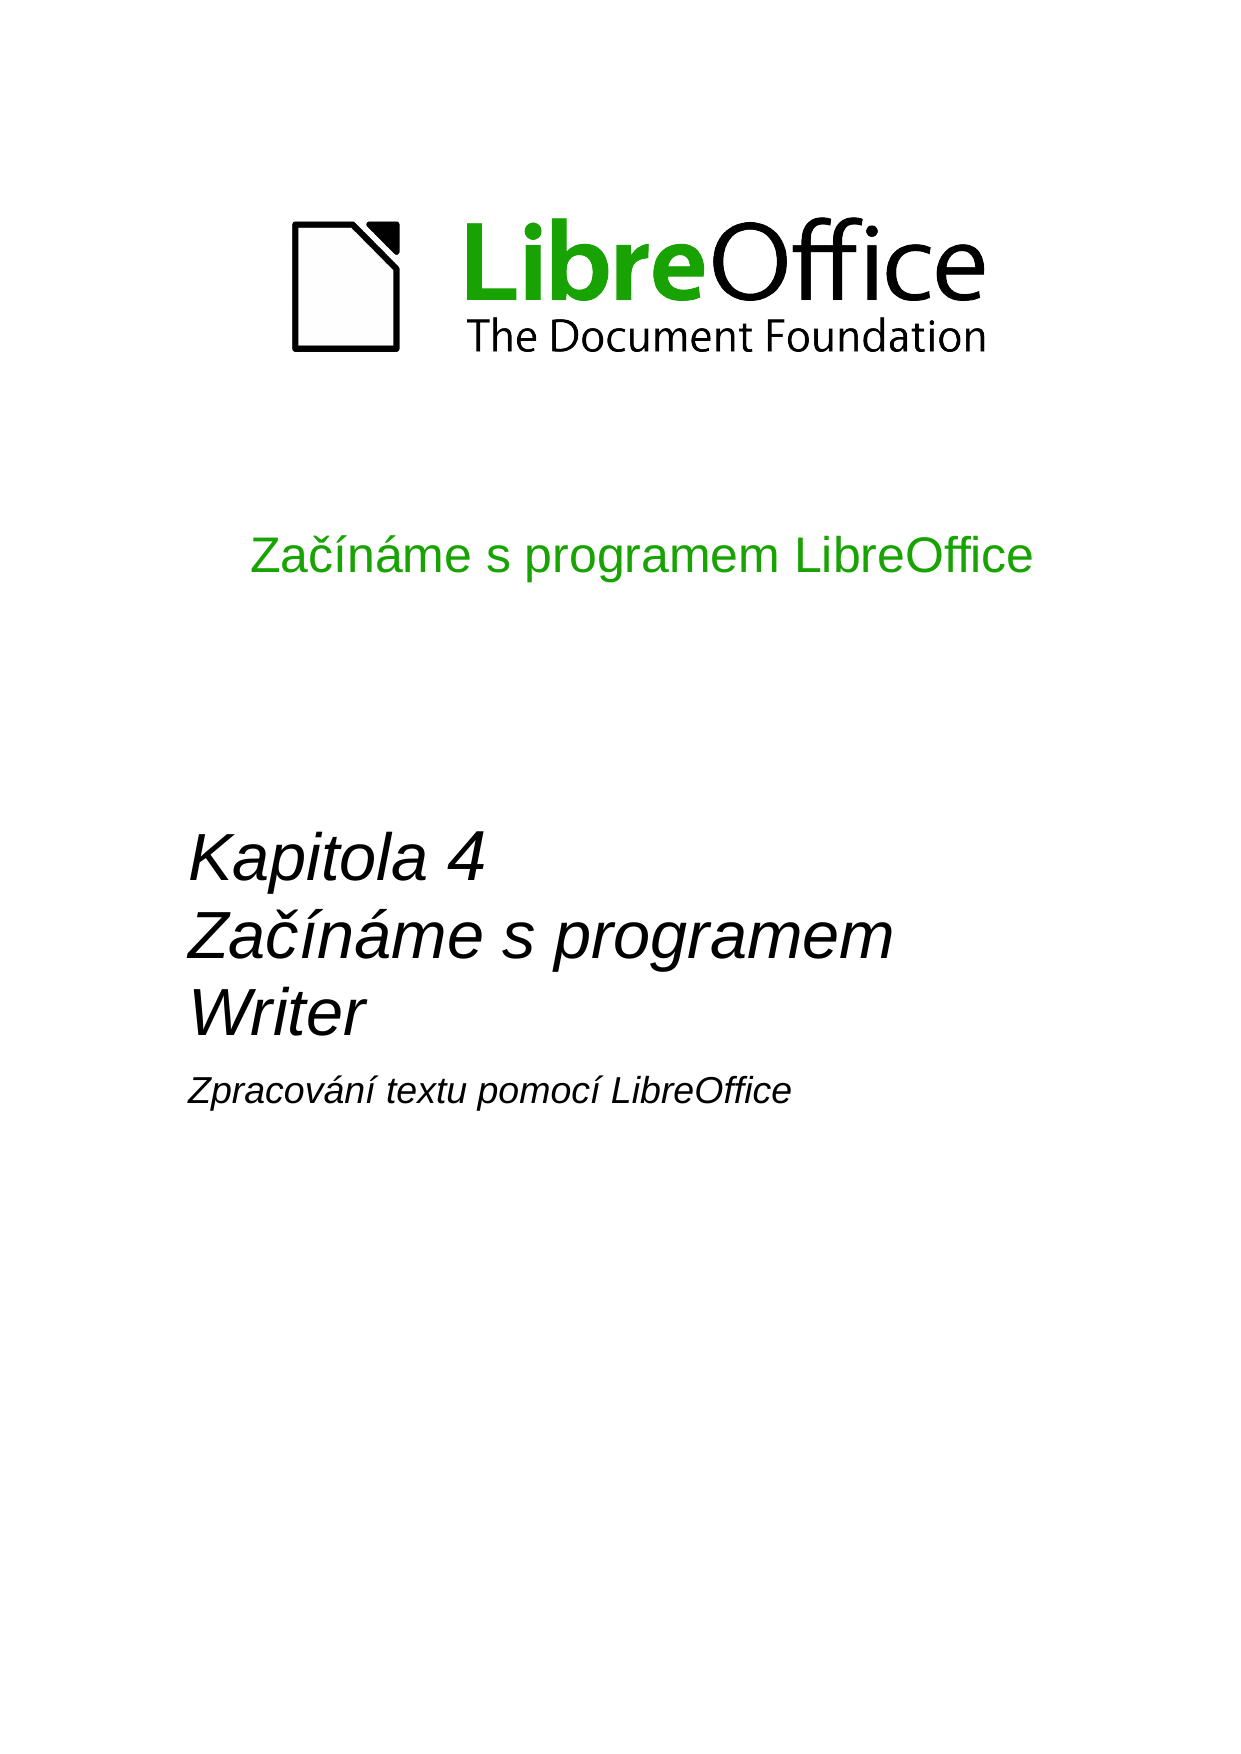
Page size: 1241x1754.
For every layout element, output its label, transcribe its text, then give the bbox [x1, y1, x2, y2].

subtitle Zpracování textu pomocí LibreOffice [188, 1068, 1098, 1112]
subtitle Kapitola 4 Začínáme s programem Writer [188, 814, 1098, 1049]
picture [250, 186, 1035, 387]
text Začínáme s programem LibreOffice [188, 526, 1098, 583]
